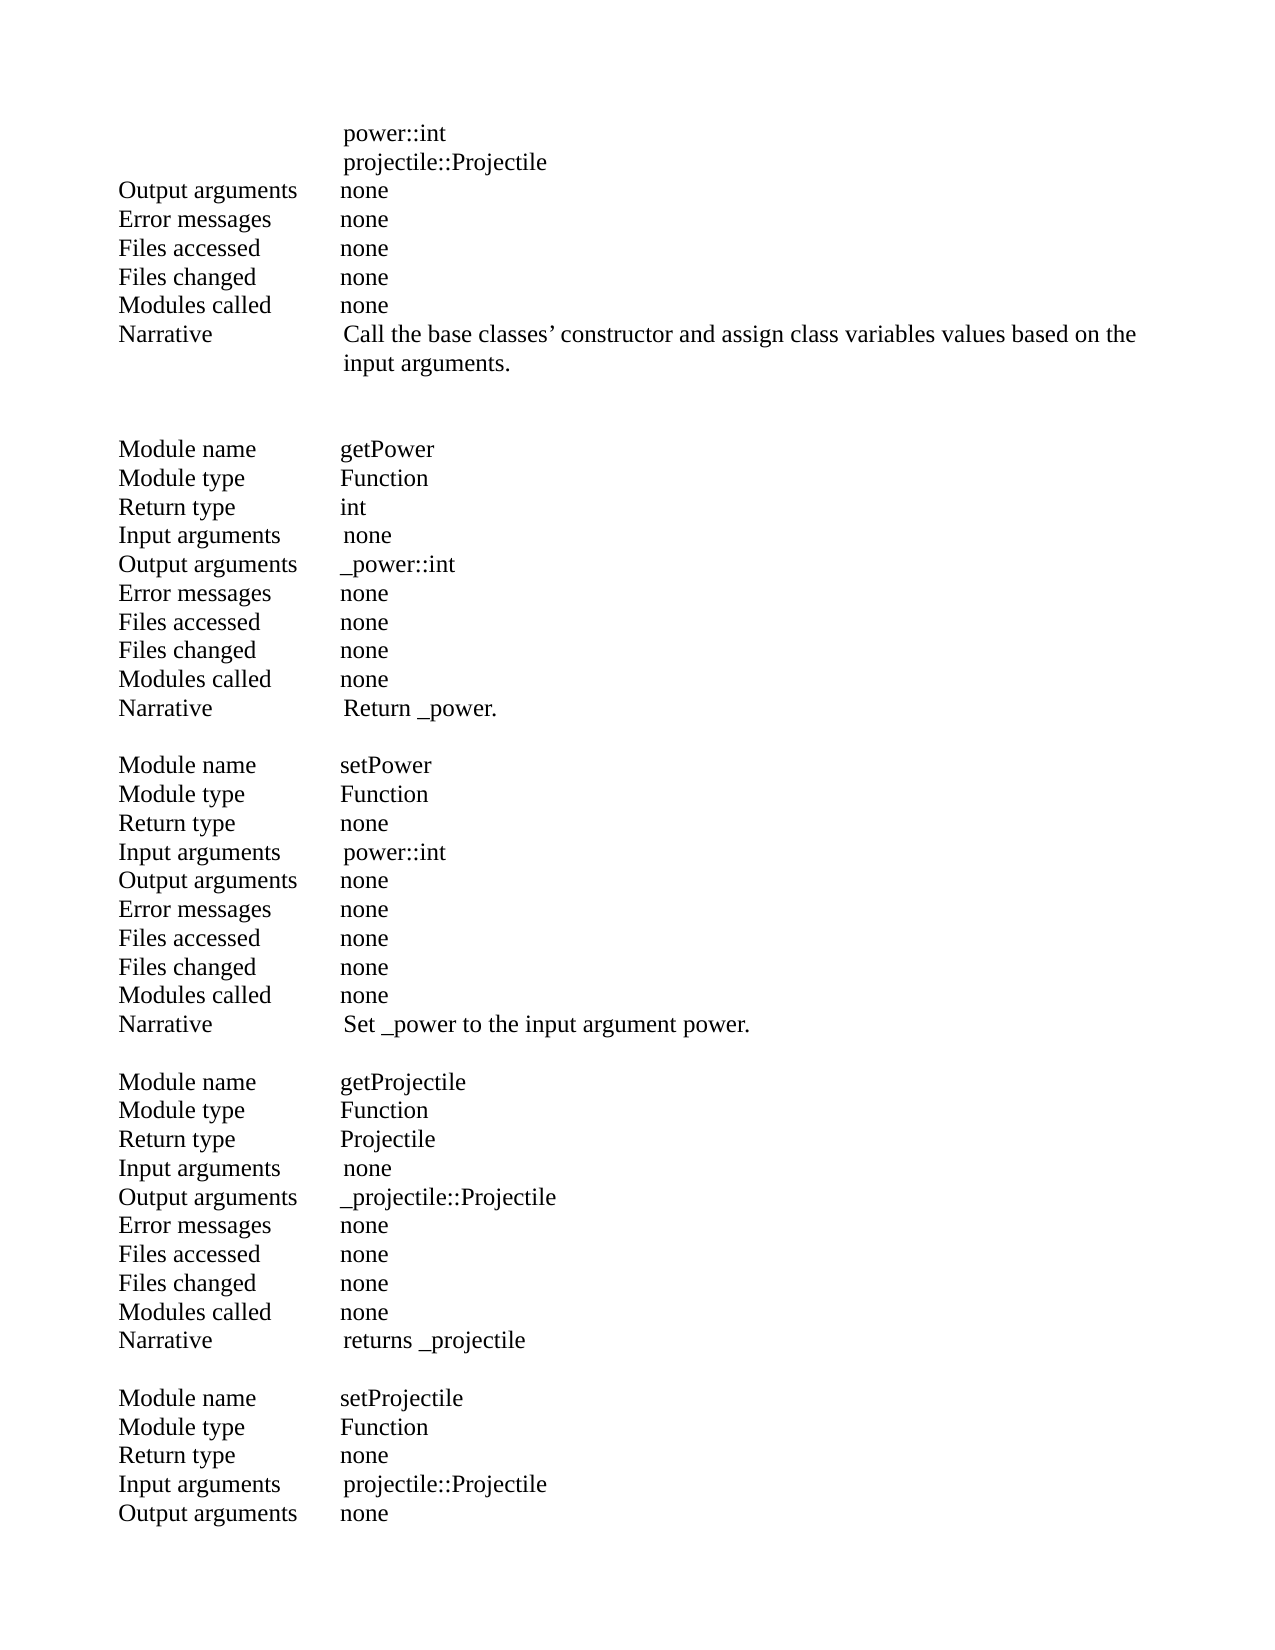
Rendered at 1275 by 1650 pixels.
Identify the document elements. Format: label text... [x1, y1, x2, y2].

text Output arguments none [118, 1498, 1157, 1527]
text Input arguments projectile::Projectile [118, 1469, 1157, 1498]
text power::int [118, 118, 1157, 147]
text Error messages none [118, 1211, 1157, 1239]
text Narrative Call the base classes’ constructor and assign class variables values based on the input arguments. [118, 319, 1157, 377]
text Module name setProjectile [118, 1383, 1157, 1412]
text Input arguments none [118, 1153, 1157, 1182]
text Output arguments none [118, 176, 1157, 204]
text Return type Projectile [118, 1124, 1157, 1153]
text Module name getProjectile [118, 1067, 1157, 1096]
text Files accessed none [118, 923, 1157, 952]
text Module type Function [118, 779, 1157, 808]
text Files accessed none [118, 607, 1157, 636]
text Input arguments power::int [118, 837, 1157, 866]
text Files changed none [118, 262, 1157, 291]
text Narrative Return _power. [118, 693, 1157, 722]
text Output arguments _power::int [118, 549, 1157, 578]
text Files changed none [118, 1268, 1157, 1297]
text Output arguments none [118, 866, 1157, 894]
text Input arguments none [118, 521, 1157, 549]
text Modules called none [118, 664, 1157, 693]
text Return type none [118, 808, 1157, 837]
text Error messages none [118, 578, 1157, 607]
text Files changed none [118, 952, 1157, 981]
text Modules called none [118, 981, 1157, 1009]
text Output arguments _projectile::Projectile [118, 1182, 1157, 1211]
text Module type Function [118, 1096, 1157, 1124]
text Error messages none [118, 204, 1157, 233]
text Files accessed none [118, 1239, 1157, 1268]
text Return type int [118, 492, 1157, 521]
text Narrative Set _power to the input argument power. [118, 1009, 1157, 1038]
text Files accessed none [118, 233, 1157, 262]
text projectile::Projectile [118, 147, 1157, 176]
text Modules called none [118, 1297, 1157, 1326]
text Modules called none [118, 291, 1157, 319]
text Narrative returns _projectile [118, 1326, 1157, 1354]
text Files changed none [118, 636, 1157, 664]
text Module name getPower [118, 434, 1157, 463]
text Module name setPower [118, 751, 1157, 779]
text Return type none [118, 1441, 1157, 1469]
text Module type Function [118, 1412, 1157, 1441]
text Module type Function [118, 463, 1157, 492]
text Error messages none [118, 894, 1157, 923]
